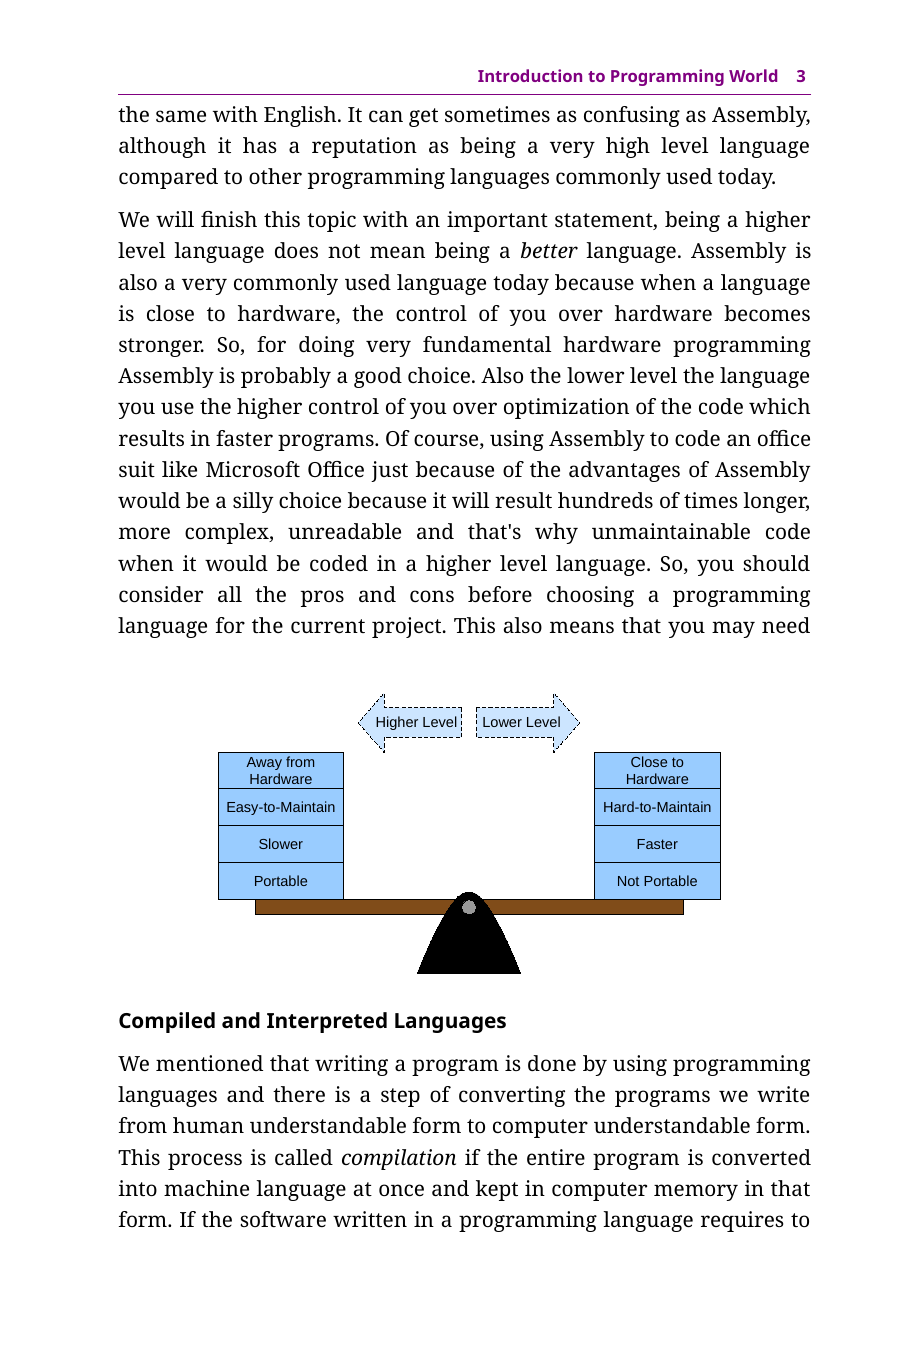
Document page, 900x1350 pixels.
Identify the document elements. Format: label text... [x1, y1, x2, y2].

text We mentioned that writing a program is done by using programming languages and there is a step of converting the programs we write from human understandable form to computer understandable form. This process is called compilation if the entire program is converted into machine language at once and kept in computer memory in that form. If the software written in a programming language requires to [118, 1049, 811, 1234]
text the same with English. It can get sometimes as confusing as Assembly, although it has a reputation as being a very high level language compared to other programming languages commonly used today. [118, 100, 811, 191]
text We will finish this topic with an important statement, being a higher level language does not mean being a better language. Assembly is also a very commonly used language today because when a language is close to hardware, the control of you over hardware becomes stronger. So, for doing very fundamental hardware programming Assembly is probably a good choice. Also the lower level the language you use the higher control of you over optimization of the code which results in faster programs. Of course, using Assembly to code an office suit like Microsoft Office just because of the advantages of Assembly would be a silly choice because it will result hundreds of times longer, more complex, unreadable and that's why unmaintainable code when it would be coded in a higher level language. So, you should consider all the pros and cons before choosing a programming language for the current project. This also means that you may need to choose different languages for different projects. [118, 205, 811, 671]
subtitle Compiled and Interpreted Languages [118, 686, 811, 1034]
